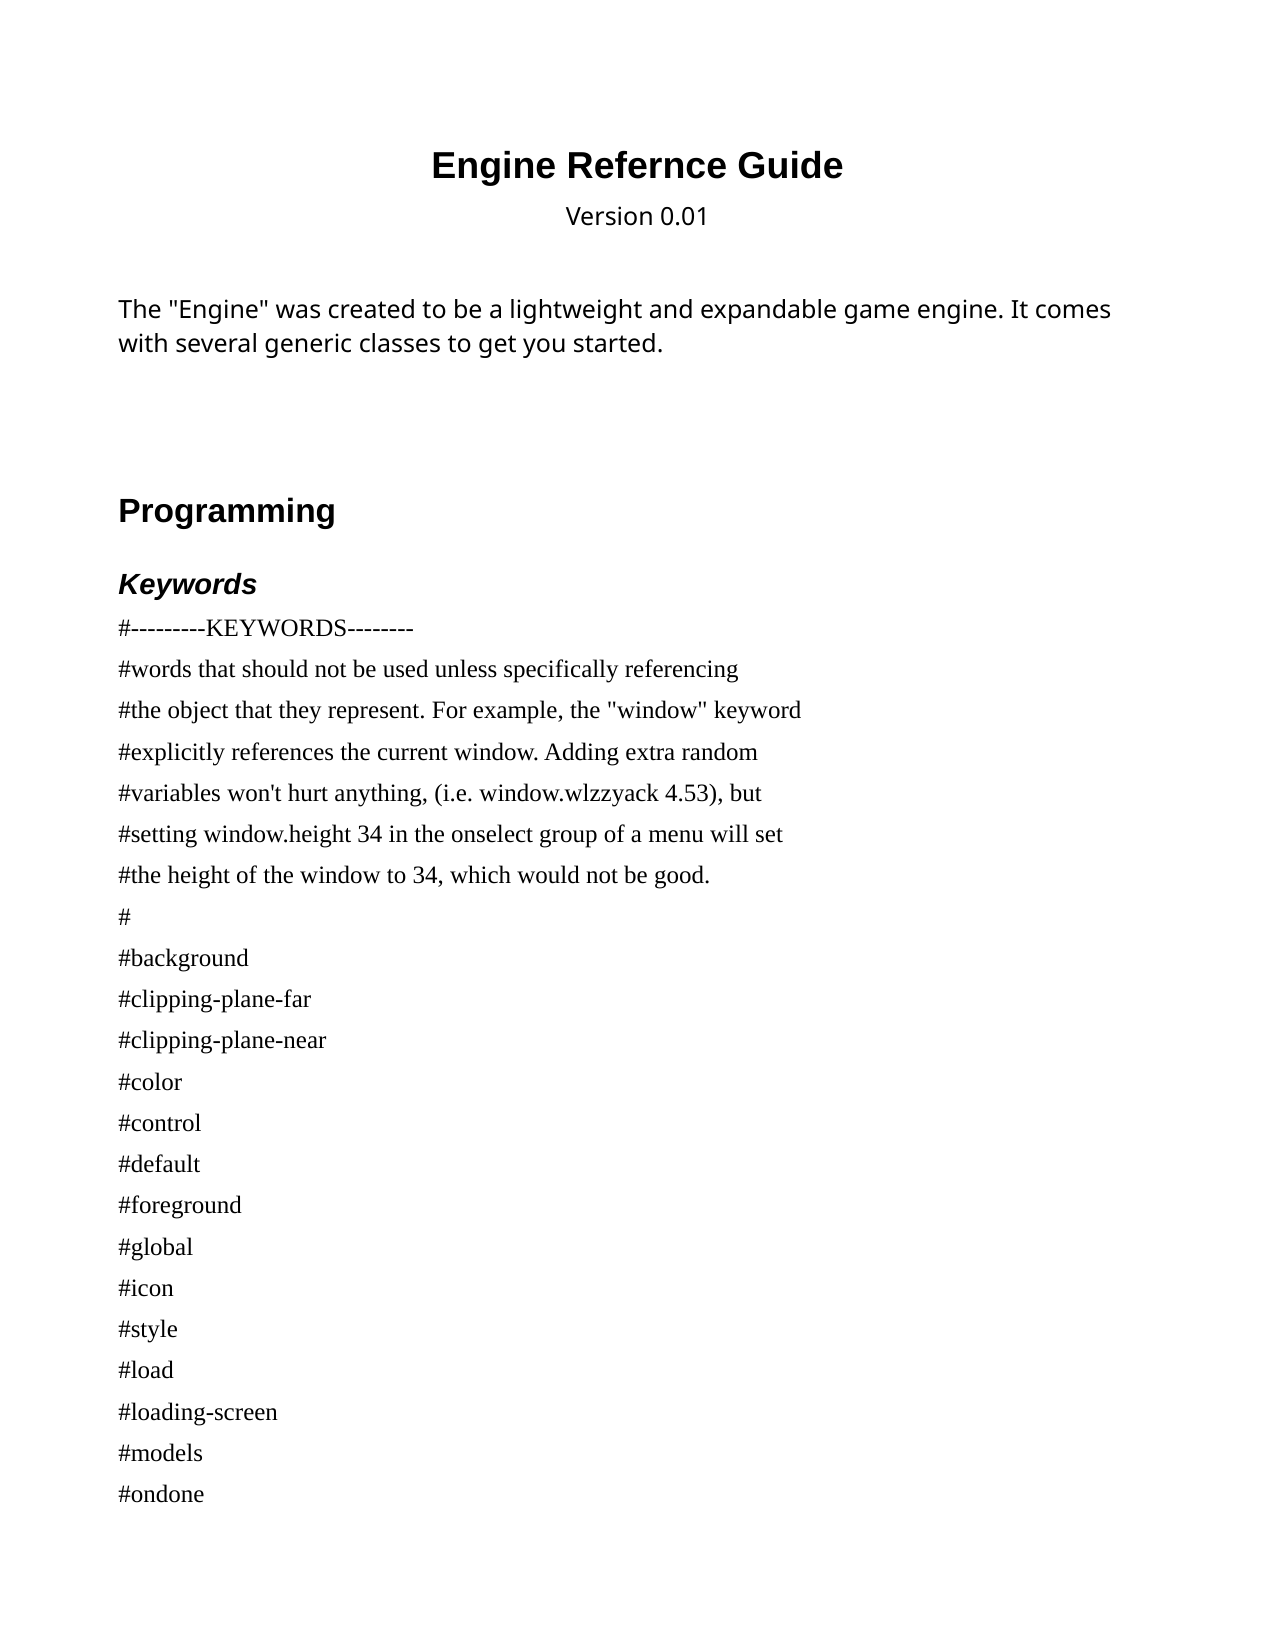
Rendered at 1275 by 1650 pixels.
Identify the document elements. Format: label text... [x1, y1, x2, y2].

text #color [118, 1067, 1157, 1095]
text The "Engine" was created to be a lightweight and expandable game engine. It comes with several generic classes to get you started. [118, 292, 1157, 360]
subtitle Keywords [118, 567, 1157, 600]
text #load [118, 1355, 1157, 1384]
text #foreground [118, 1190, 1157, 1219]
text # [118, 902, 1157, 930]
subtitle Programming [118, 491, 1157, 529]
text #background [118, 943, 1157, 972]
text #ondone [118, 1479, 1157, 1508]
text #---------KEYWORDS-------- [118, 613, 1157, 642]
text #the object that they represent. For example, the "window" keyword [118, 695, 1157, 724]
text #global [118, 1232, 1157, 1260]
text #icon [118, 1273, 1157, 1302]
text #default [118, 1149, 1157, 1178]
title Engine Refernce Guide [118, 143, 1157, 186]
text #the height of the window to 34, which would not be good. [118, 860, 1157, 889]
text #loading-screen [118, 1397, 1157, 1425]
text #clipping-plane-near [118, 1025, 1157, 1054]
text #words that should not be used unless specifically referencing [118, 654, 1157, 683]
text #style [118, 1314, 1157, 1343]
text #explicitly references the current window. Adding extra random [118, 737, 1157, 765]
text #setting window.height 34 in the onselect group of a menu will set [118, 819, 1157, 848]
text Version 0.01 [118, 199, 1157, 233]
text #clipping-plane-far [118, 984, 1157, 1013]
text #variables won't hurt anything, (i.e. window.wlzzyack 4.53), but [118, 778, 1157, 807]
text #models [118, 1438, 1157, 1467]
text #control [118, 1108, 1157, 1137]
